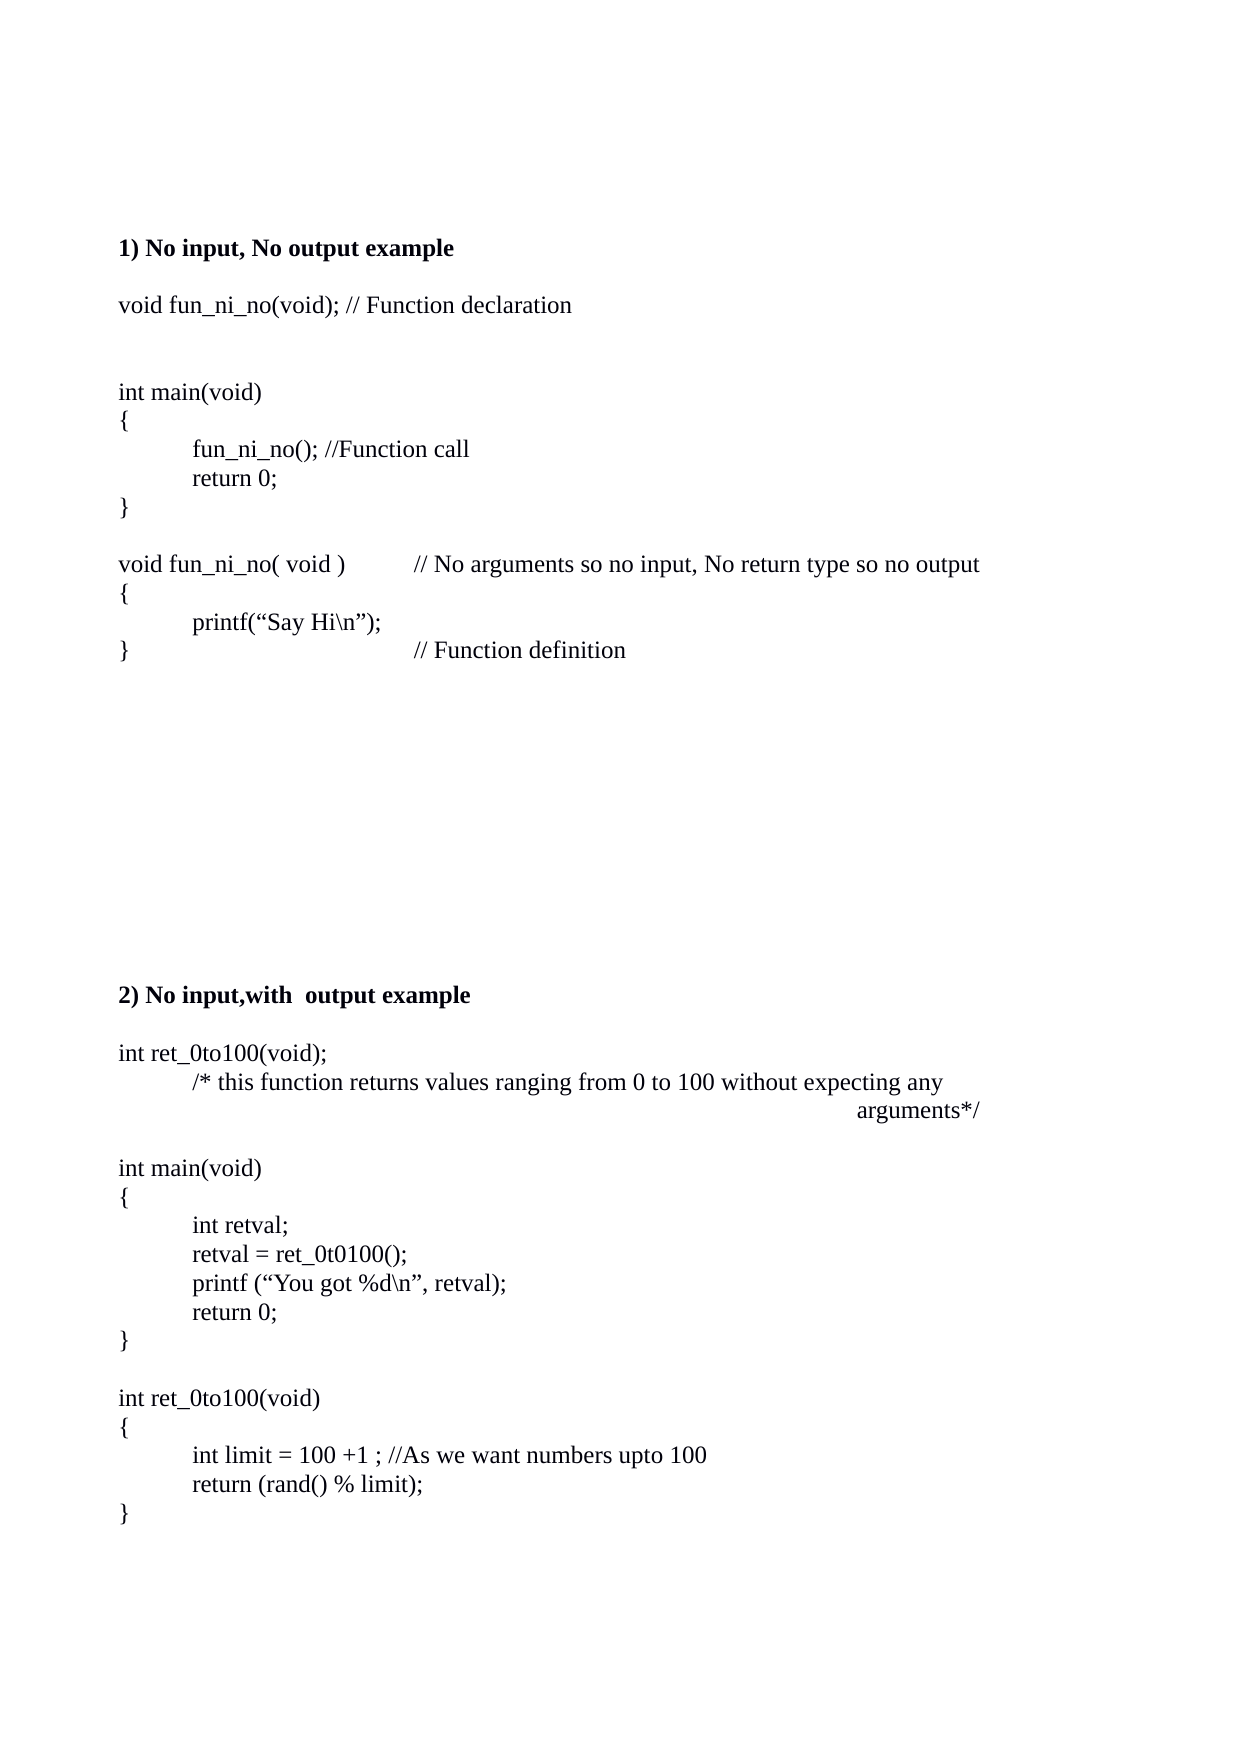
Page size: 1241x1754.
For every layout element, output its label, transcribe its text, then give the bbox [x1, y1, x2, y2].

text void fun_ni_no(void); // Function declaration [118, 291, 1122, 319]
text void fun_ni_no( void ) // No arguments so no input, No return type so no output [118, 549, 1122, 578]
text { [118, 578, 1122, 607]
text 1) No input, No output example [118, 233, 1122, 262]
text { [118, 1412, 1122, 1441]
text int retval; [118, 1211, 1122, 1239]
text printf(“Say Hi\n”); [118, 607, 1122, 636]
text } [118, 1498, 1122, 1527]
text { [118, 1182, 1122, 1211]
text 2) No input,with output example [118, 981, 1122, 1009]
text int ret_0to100(void); [118, 1038, 1122, 1067]
text int main(void) [118, 377, 1122, 406]
text fun_ni_no(); //Function call [118, 434, 1122, 463]
text } [118, 1326, 1122, 1354]
text int ret_0to100(void) [118, 1383, 1122, 1412]
text int main(void) [118, 1153, 1122, 1182]
text { [118, 406, 1122, 434]
text } [118, 492, 1122, 521]
text /* this function returns values ranging from 0 to 100 without expecting any arguments*/ [118, 1067, 1122, 1124]
text } // Function definition [118, 636, 1122, 664]
text retval = ret_0t0100(); printf (“You got %d\n”, retval); [118, 1239, 1122, 1297]
text return (rand() % limit); [118, 1469, 1122, 1498]
text return 0; [118, 463, 1122, 492]
text int limit = 100 +1 ; //As we want numbers upto 100 [118, 1441, 1122, 1469]
text return 0; [118, 1297, 1122, 1326]
